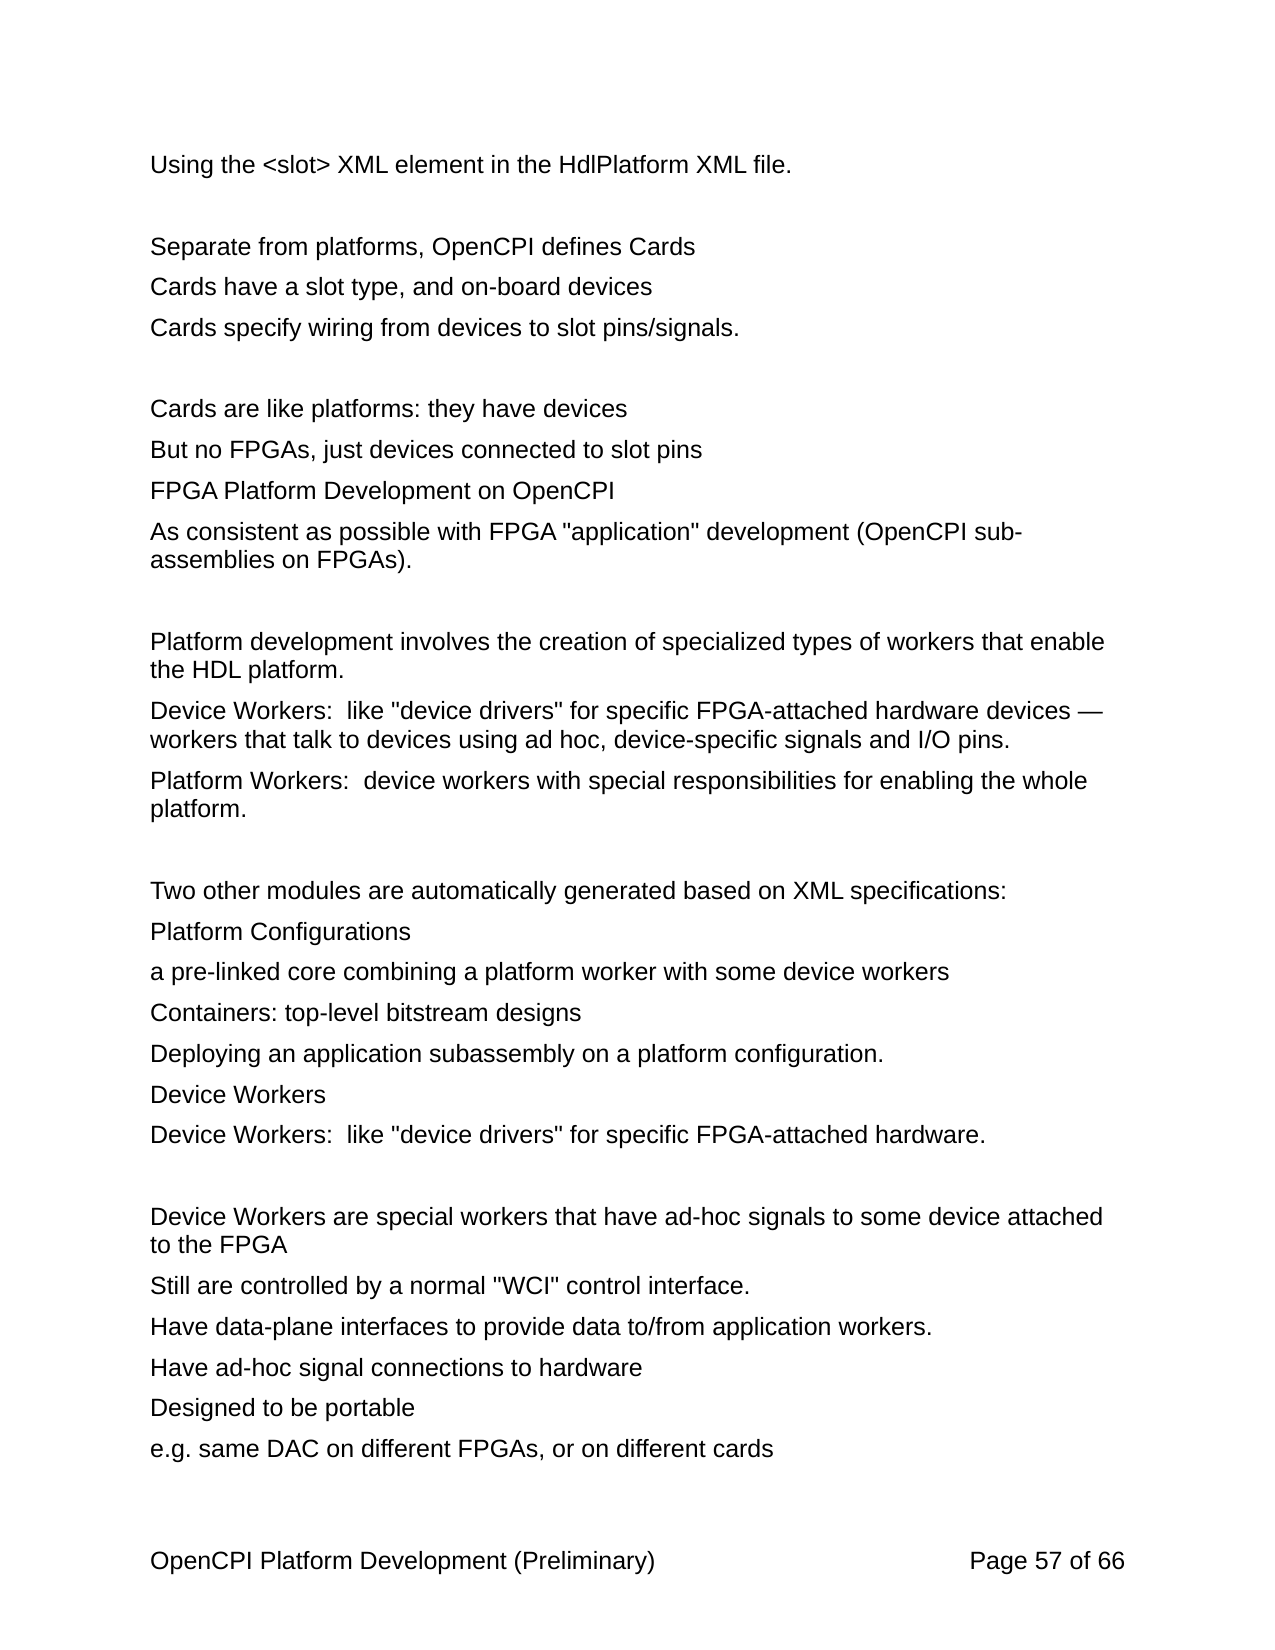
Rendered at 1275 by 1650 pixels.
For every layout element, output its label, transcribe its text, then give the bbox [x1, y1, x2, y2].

text Cards have a slot type, and on-board devices [150, 272, 1125, 301]
text As consistent as possible with FPGA "application" development (OpenCPI sub-assemblies on FPGAs). [150, 517, 1125, 574]
text Still are controlled by a normal "WCI" control interface. [150, 1271, 1125, 1300]
text Platform Workers: device workers with special responsibilities for enabling the whole platform. [150, 766, 1125, 823]
text Device Workers: like "device drivers" for specific FPGA-attached hardware. [150, 1120, 1125, 1149]
text Have ad-hoc signal connections to hardware [150, 1353, 1125, 1381]
text Using the <slot> XML element in the HdlPlatform XML file. [150, 150, 1125, 179]
text Cards specify wiring from devices to slot pins/signals. [150, 313, 1125, 342]
text Designed to be portable [150, 1393, 1125, 1422]
text Device Workers [150, 1079, 1125, 1108]
text FPGA Platform Development on OpenCPI [150, 476, 1125, 504]
text Two other modules are automatically generated based on XML specifications: [150, 876, 1125, 905]
text Device Workers: like "device drivers" for specific FPGA-attached hardware devices — workers that talk to devices using ad hoc, device-specific signals and I/O pins. [150, 696, 1125, 754]
text Platform development involves the creation of specialized types of workers that enable the HDL platform. [150, 627, 1125, 684]
text Containers: top-level bitstream designs [150, 998, 1125, 1027]
text e.g. same DAC on different FPGAs, or on different cards [150, 1434, 1125, 1463]
text Deploying an application subassembly on a platform configuration. [150, 1039, 1125, 1068]
text a pre-linked core combining a platform worker with some device workers [150, 957, 1125, 986]
text But no FPGAs, just devices connected to slot pins [150, 435, 1125, 464]
text Have data-plane interfaces to provide data to/from application workers. [150, 1312, 1125, 1341]
text Platform Configurations [150, 917, 1125, 945]
text Device Workers are special workers that have ad-hoc signals to some device attached to the FPGA [150, 1202, 1125, 1259]
text Cards are like platforms: they have devices [150, 394, 1125, 423]
text Separate from platforms, OpenCPI defines Cards [150, 231, 1125, 260]
